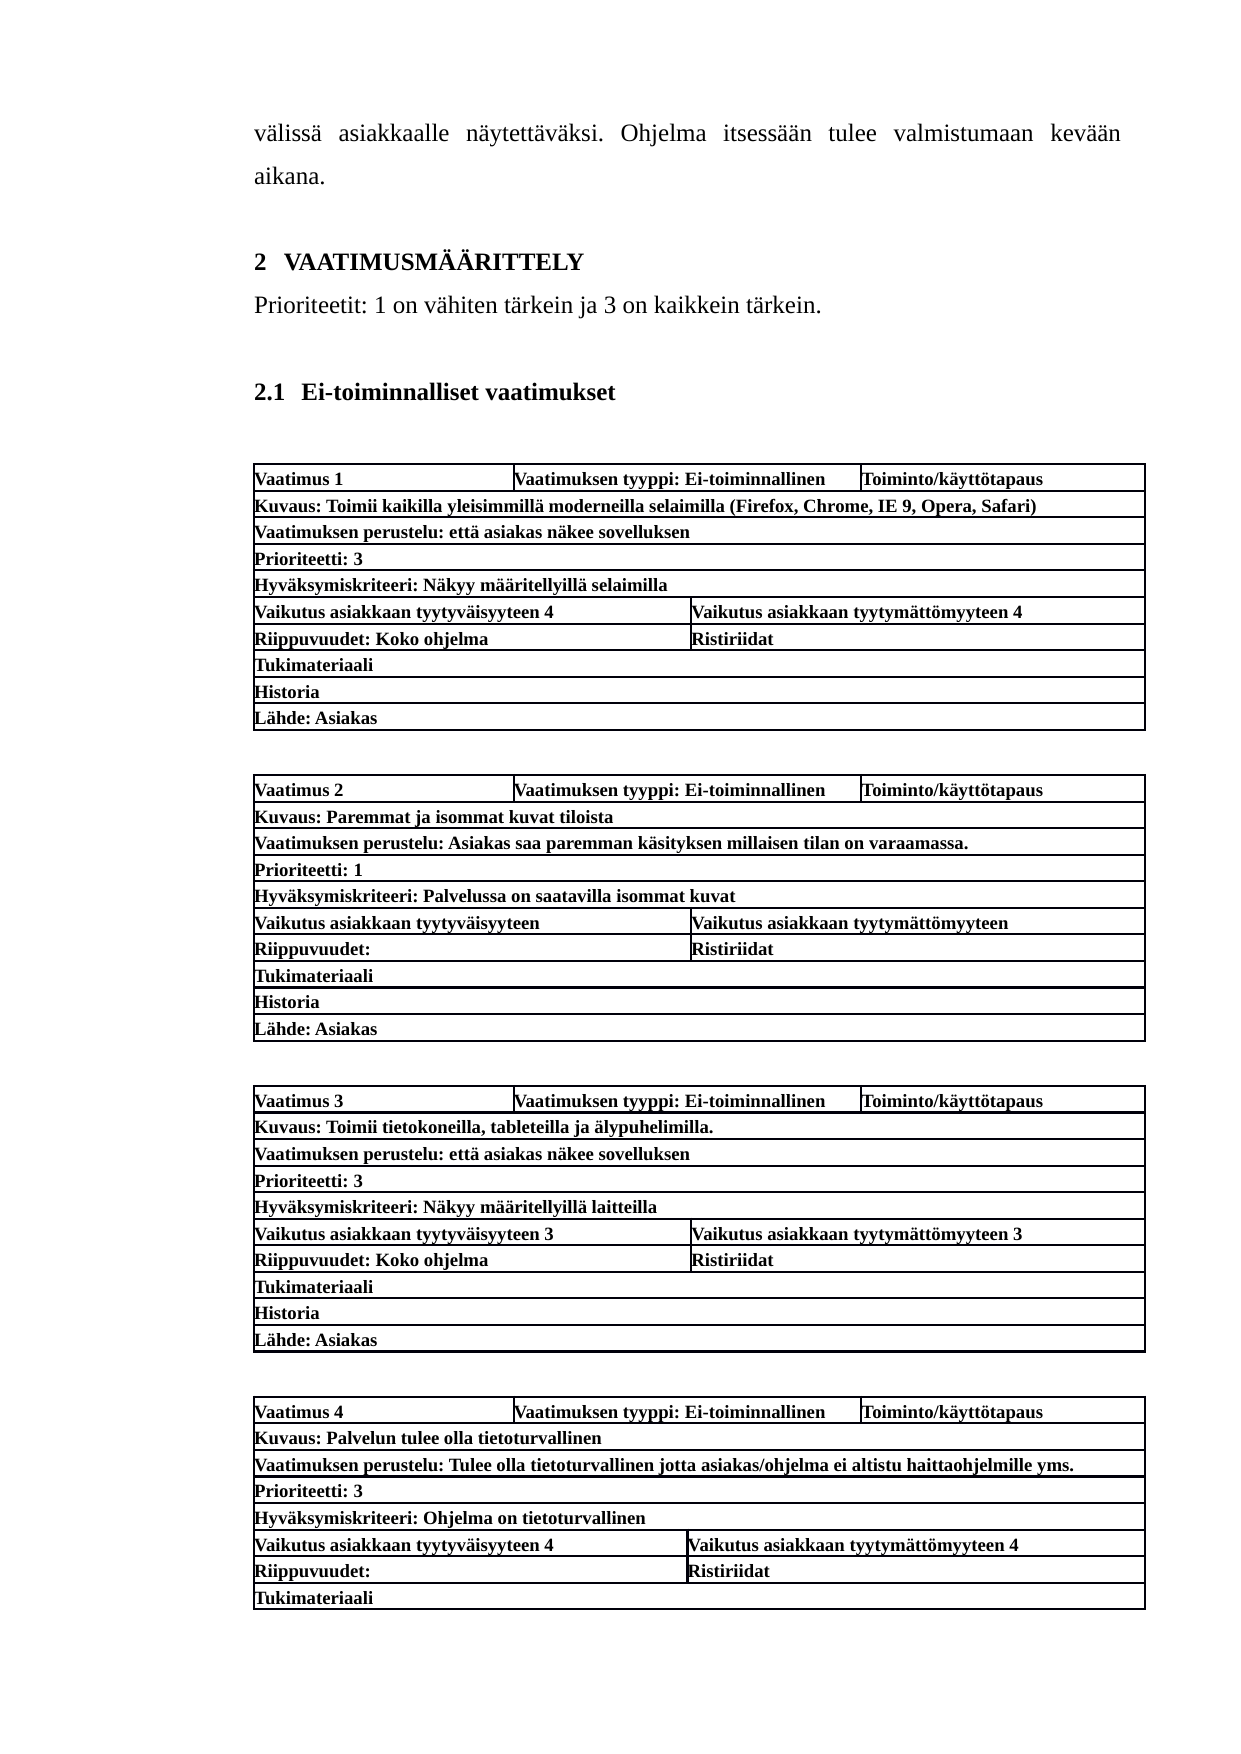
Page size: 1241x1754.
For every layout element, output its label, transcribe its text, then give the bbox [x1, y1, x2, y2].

table_cell Ristiriidat [692, 625, 1144, 649]
table_cell Vaikutus asiakkaan tyytyväisyyteen 4 [255, 598, 690, 622]
table_cell Vaatimuksen perustelu: että asiakas näkee sovelluksen [255, 518, 1144, 543]
table_cell Vaatimuksen perustelu: Tulee olla tietoturvallinen jotta asiakas/ohjelma ei altistu haittaohjelmille yms. [255, 1451, 1144, 1475]
table_cell Kuvaus: Paremmat ja isommat kuvat tiloista [255, 803, 1144, 827]
text Prioriteetit: 1 on vähiten tärkein ja 3 on kaikkein tärkein. [254, 291, 1122, 319]
subtitle Ei-toiminnalliset vaatimukset [254, 377, 1122, 406]
table_cell Historia [255, 678, 1144, 702]
table_header Toiminto/käyttötapaus [862, 1087, 1144, 1111]
table_cell Tukimateriaali [255, 1273, 1144, 1297]
table_cell Riippuvuudet: [255, 1557, 686, 1582]
table_cell Prioriteetti: 3 [255, 545, 1144, 569]
table_cell Tukimateriaali [255, 651, 1144, 676]
table_header Vaatimuksen tyyppi: Ei-toiminnallinen [515, 1087, 860, 1111]
table_cell Prioriteetti: 3 [255, 1167, 1144, 1191]
table_cell Historia [255, 1299, 1144, 1324]
table_cell Kuvaus: Toimii tietokoneilla, tableteilla ja älypuhelimilla. [255, 1114, 1144, 1138]
table_cell Lähde: Asiakas [255, 1326, 1144, 1350]
table_cell Tukimateriaali [255, 962, 1144, 986]
table_cell Ristiriidat [692, 935, 1144, 960]
subtitle VAATIMUSMÄÄRITTELY [254, 247, 1122, 276]
table_cell Vaikutus asiakkaan tyytyväisyyteen 3 [255, 1220, 690, 1244]
table_cell Vaatimuksen perustelu: Asiakas saa paremman käsityksen millaisen tilan on varaamassa. [255, 829, 1144, 854]
table_cell Hyväksymiskriteeri: Näkyy määritellyillä selaimilla [255, 571, 1144, 596]
table_cell Ristiriidat [692, 1246, 1144, 1271]
table_cell Kuvaus: Toimii kaikilla yleisimmillä moderneilla selaimilla (Firefox, Chrome, IE 9, Opera, Safari) [255, 492, 1144, 516]
table_cell Historia [255, 989, 1144, 1013]
table_cell Vaikutus asiakkaan tyytymättömyyteen [692, 909, 1144, 933]
text välissä asiakkaalle näytettäväksi. Ohjelma itsessään tulee valmistumaan kevään aikana. [254, 118, 1122, 190]
table_cell Tukimateriaali [255, 1584, 1144, 1608]
table_cell Lähde: Asiakas [255, 704, 1144, 729]
table_cell Riippuvuudet: [255, 935, 690, 960]
table_cell Kuvaus: Palvelun tulee olla tietoturvallinen [255, 1424, 1144, 1449]
table_cell Prioriteetti: 1 [255, 856, 1144, 880]
table_header Toiminto/käyttötapaus [862, 1398, 1144, 1422]
table_cell Lähde: Asiakas [255, 1015, 1144, 1039]
table_header Toiminto/käyttötapaus [862, 776, 1144, 801]
table_cell Vaikutus asiakkaan tyytymättömyyteen 4 [689, 1531, 1144, 1555]
table_cell Vaikutus asiakkaan tyytymättömyyteen 3 [692, 1220, 1144, 1244]
table_header Vaatimus 3 [255, 1087, 513, 1111]
table_cell Vaikutus asiakkaan tyytyväisyyteen 4 [255, 1531, 686, 1555]
table_cell Riippuvuudet: Koko ohjelma [255, 1246, 690, 1271]
table_header Toiminto/käyttötapaus [862, 465, 1144, 490]
table_cell Hyväksymiskriteeri: Näkyy määritellyillä laitteilla [255, 1193, 1144, 1218]
table_header Vaatimus 1 [255, 465, 513, 490]
table_header Vaatimuksen tyyppi: Ei-toiminnallinen [515, 465, 860, 490]
table_header Vaatimuksen tyyppi: Ei-toiminnallinen [515, 1398, 860, 1422]
table_cell Hyväksymiskriteeri: Palvelussa on saatavilla isommat kuvat [255, 882, 1144, 907]
table_cell Vaikutus asiakkaan tyytymättömyyteen 4 [692, 598, 1144, 622]
table_header Vaatimuksen tyyppi: Ei-toiminnallinen [515, 776, 860, 801]
table_header Vaatimus 4 [255, 1398, 513, 1422]
table_cell Hyväksymiskriteeri: Ohjelma on tietoturvallinen [255, 1504, 1144, 1528]
table_cell Riippuvuudet: Koko ohjelma [255, 625, 690, 649]
table_cell Ristiriidat [689, 1557, 1144, 1582]
table_cell Prioriteetti: 3 [255, 1478, 1144, 1502]
table_header Vaatimus 2 [255, 776, 513, 801]
table_cell Vaikutus asiakkaan tyytyväisyyteen [255, 909, 690, 933]
table_cell Vaatimuksen perustelu: että asiakas näkee sovelluksen [255, 1140, 1144, 1164]
